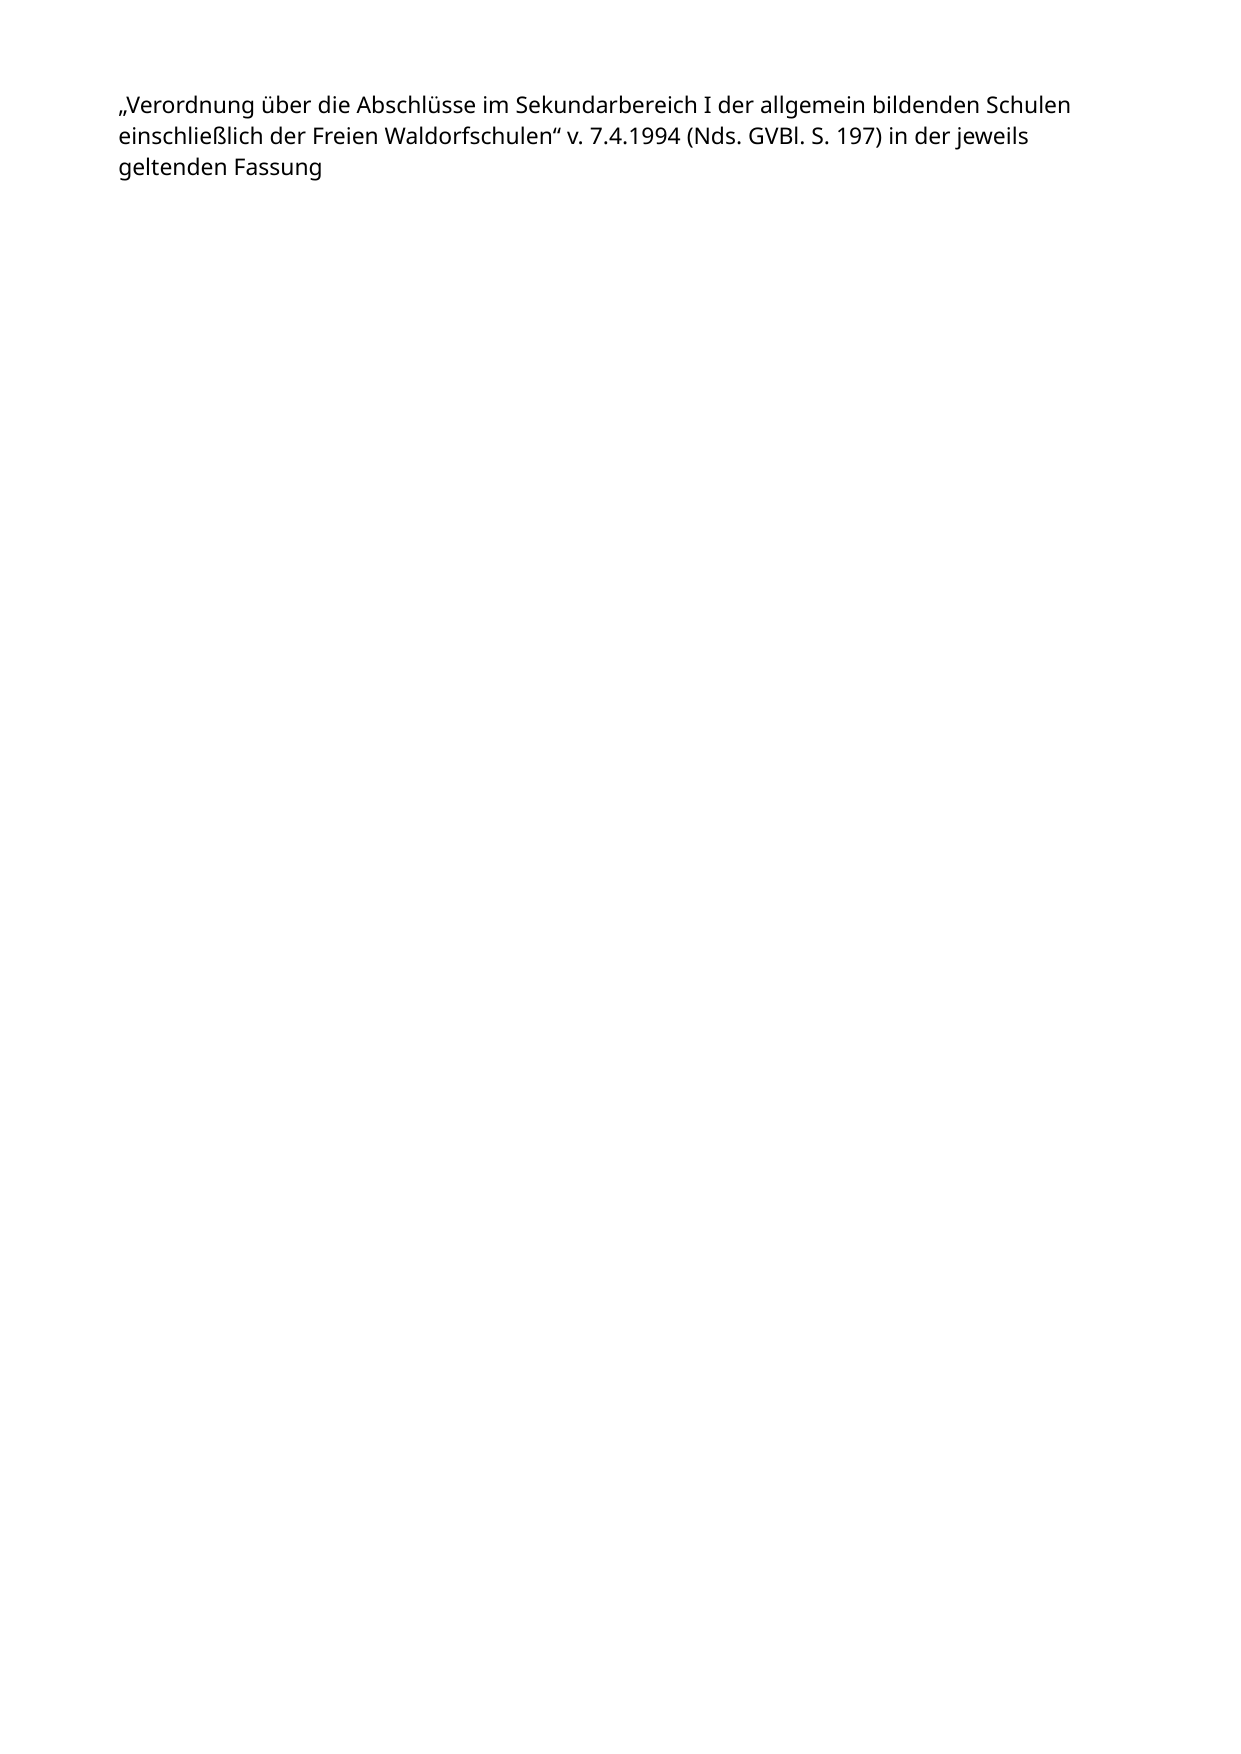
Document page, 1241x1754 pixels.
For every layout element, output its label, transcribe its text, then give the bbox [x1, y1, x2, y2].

text „Verordnung über die Abschlüsse im Sekundarbereich I der allgemein bildenden Schulen einschließlich der Freien Waldorfschulen“ v. 7.4.1994 (Nds. GVBl. S. 197) in der jeweils geltenden Fassung [118, 88, 1122, 182]
